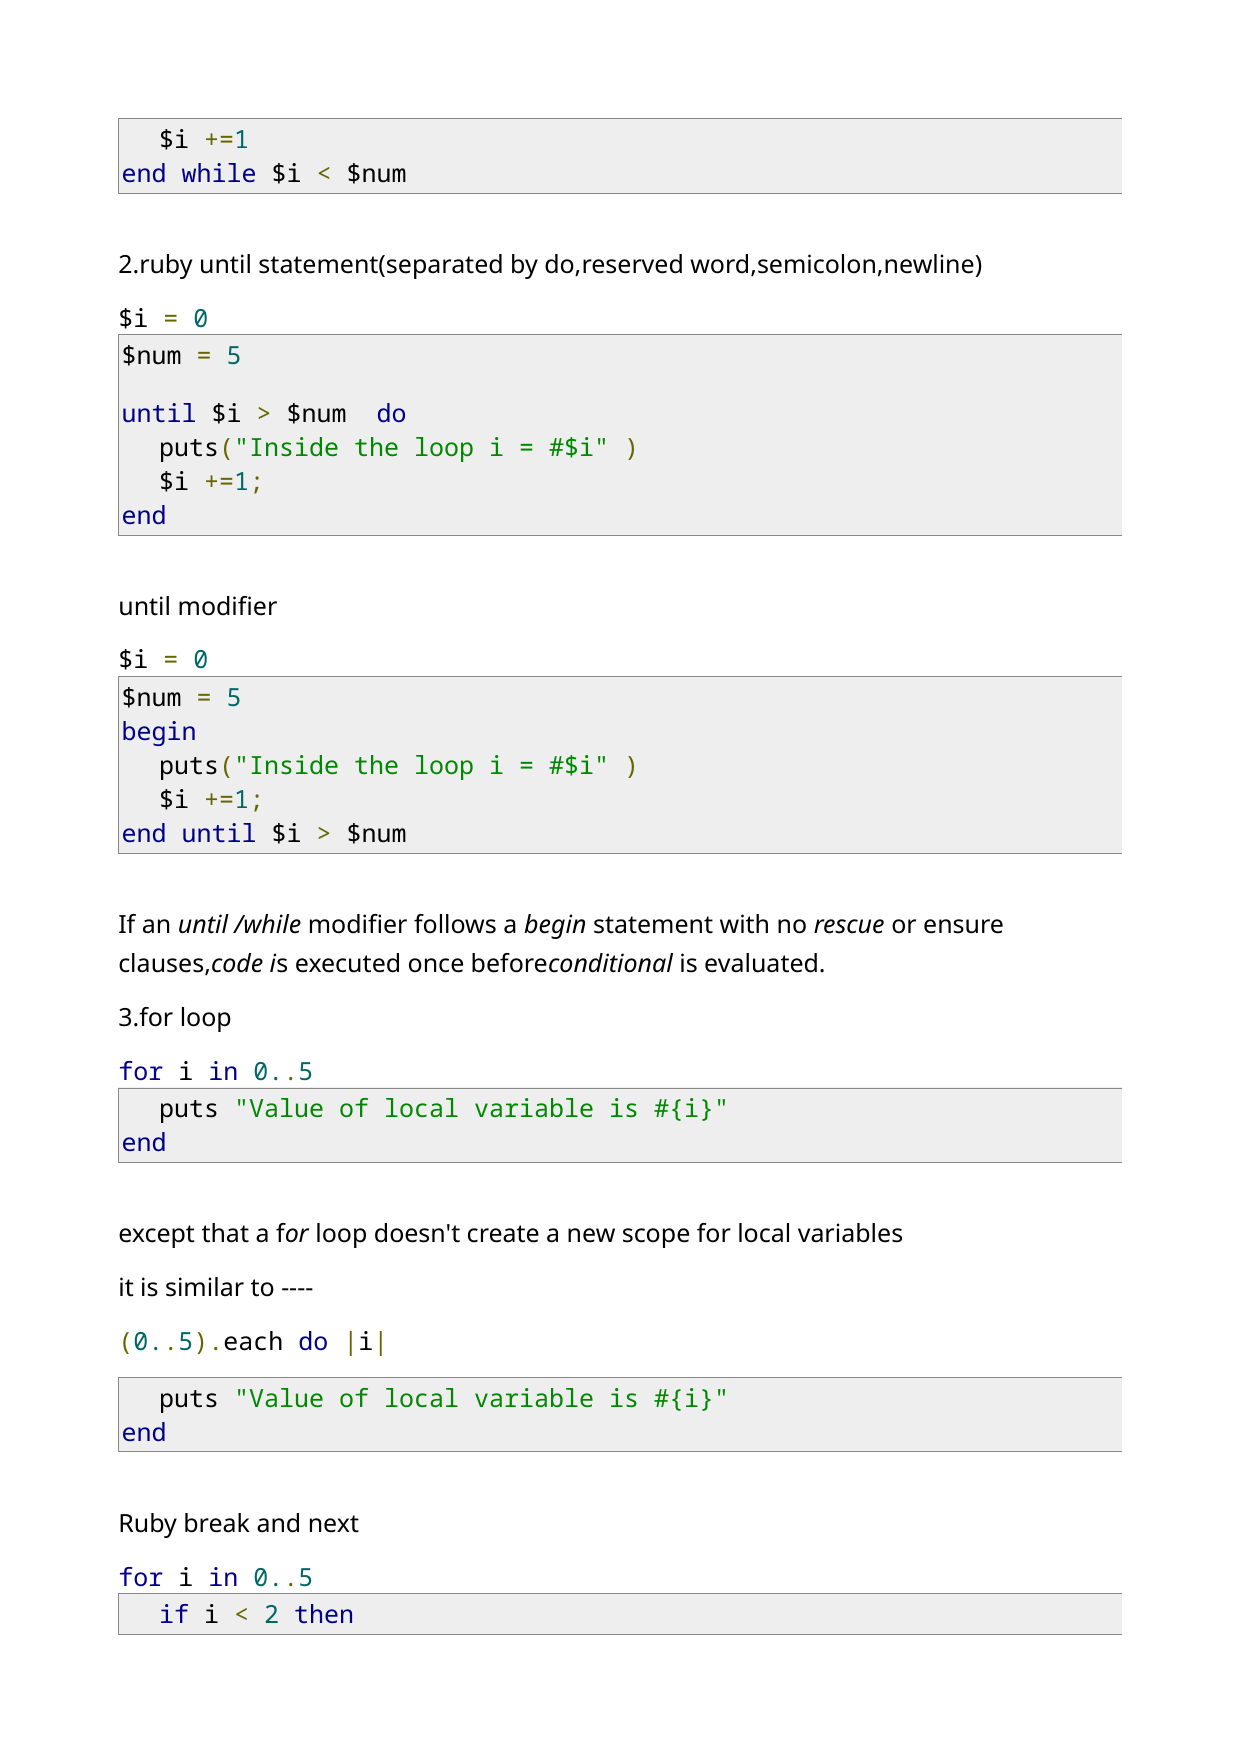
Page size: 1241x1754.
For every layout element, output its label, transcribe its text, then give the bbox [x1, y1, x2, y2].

text end [119, 1122, 1122, 1162]
text (0..5).each do |i| [118, 1323, 1122, 1357]
text until modifier [118, 588, 1122, 622]
text 3.for loop [118, 1000, 1122, 1034]
text 2.ruby until statement(separated by do,reserved word,semicolon,newline) [118, 246, 1122, 281]
text $num = 5 [119, 677, 1122, 710]
text end while $i < $num [119, 152, 1122, 193]
text $i +=1 [119, 119, 1122, 152]
text $i +=1; [119, 460, 1122, 494]
text $i = 0 [118, 642, 1122, 676]
text If an until /while modifier follows a begin statement with no rescue or ensure clauses,code is executed once beforeconditional is evaluated. [118, 907, 1122, 980]
text except that a for loop doesn't create a new scope for local variables [118, 1216, 1122, 1250]
text $i = 0 [118, 300, 1122, 334]
text for i in 0..5 [118, 1053, 1122, 1087]
text puts "Value of local variable is #{i}" [119, 1378, 1122, 1411]
text end until $i > $num [119, 812, 1122, 853]
text end [119, 1411, 1122, 1451]
text puts "Value of local variable is #{i}" [119, 1089, 1122, 1122]
text puts("Inside the loop i = #$i" ) [119, 744, 1122, 778]
text begin [119, 710, 1122, 744]
text until $i > $num do [119, 392, 1122, 426]
text it is similar to ---- [118, 1269, 1122, 1304]
text $i +=1; [119, 778, 1122, 812]
text if i < 2 then [119, 1594, 1122, 1634]
text puts("Inside the loop i = #$i" ) [119, 426, 1122, 460]
text Ruby break and next [118, 1505, 1122, 1539]
text $num = 5 [119, 335, 1122, 368]
text for i in 0..5 [118, 1559, 1122, 1593]
text end [119, 494, 1122, 535]
